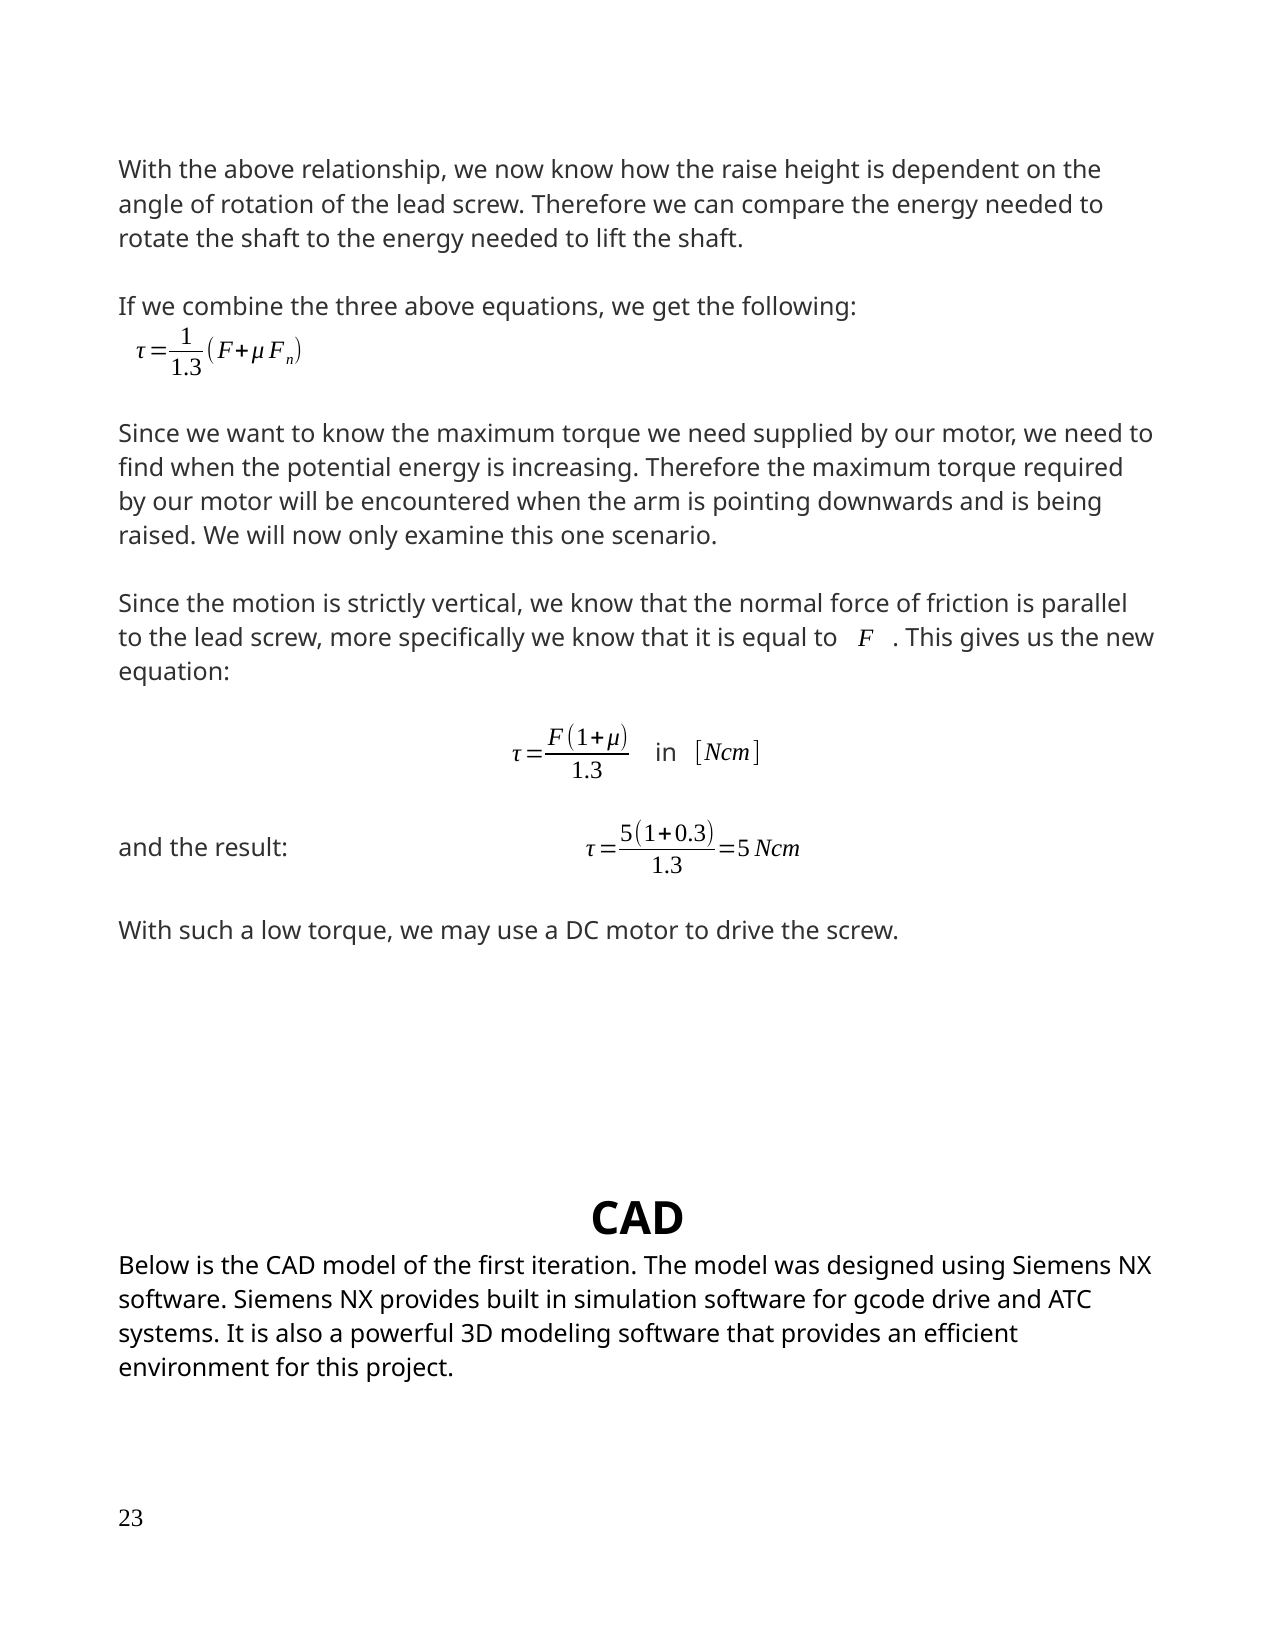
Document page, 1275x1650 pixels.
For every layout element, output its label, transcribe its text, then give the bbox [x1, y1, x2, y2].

text in [118, 722, 1157, 783]
text and the result: [118, 817, 1157, 879]
text With the above relationship, we now know how the raise height is dependent on the angle of rotation of the lead screw. Therefore we can compare the energy needed to rotate the shaft to the energy needed to lift the shaft. [118, 152, 1157, 254]
text CAD [118, 1185, 1157, 1248]
text If we combine the three above equations, we get the following: [118, 288, 1157, 381]
text Since the motion is strictly vertical, we know that the normal force of friction is parallel to the lead screw, more specifically we know that it is equal to. This gives us the new equation: [118, 586, 1157, 688]
text Since we want to know the maximum torque we need supplied by our motor, we need to find when the potential energy is increasing. Therefore the maximum torque required by our motor will be encountered when the arm is pointing downwards and is being raised. We will now only examine this one scenario. [118, 416, 1157, 552]
text With such a low torque, we may use a DC motor to drive the screw. [118, 913, 1157, 947]
text Below is the CAD model of the first iteration. The model was designed using Siemens NX software. Siemens NX provides built in simulation software for gcode drive and ATC systems. It is also a powerful 3D modeling software that provides an efficient environment for this project. [118, 1248, 1157, 1384]
